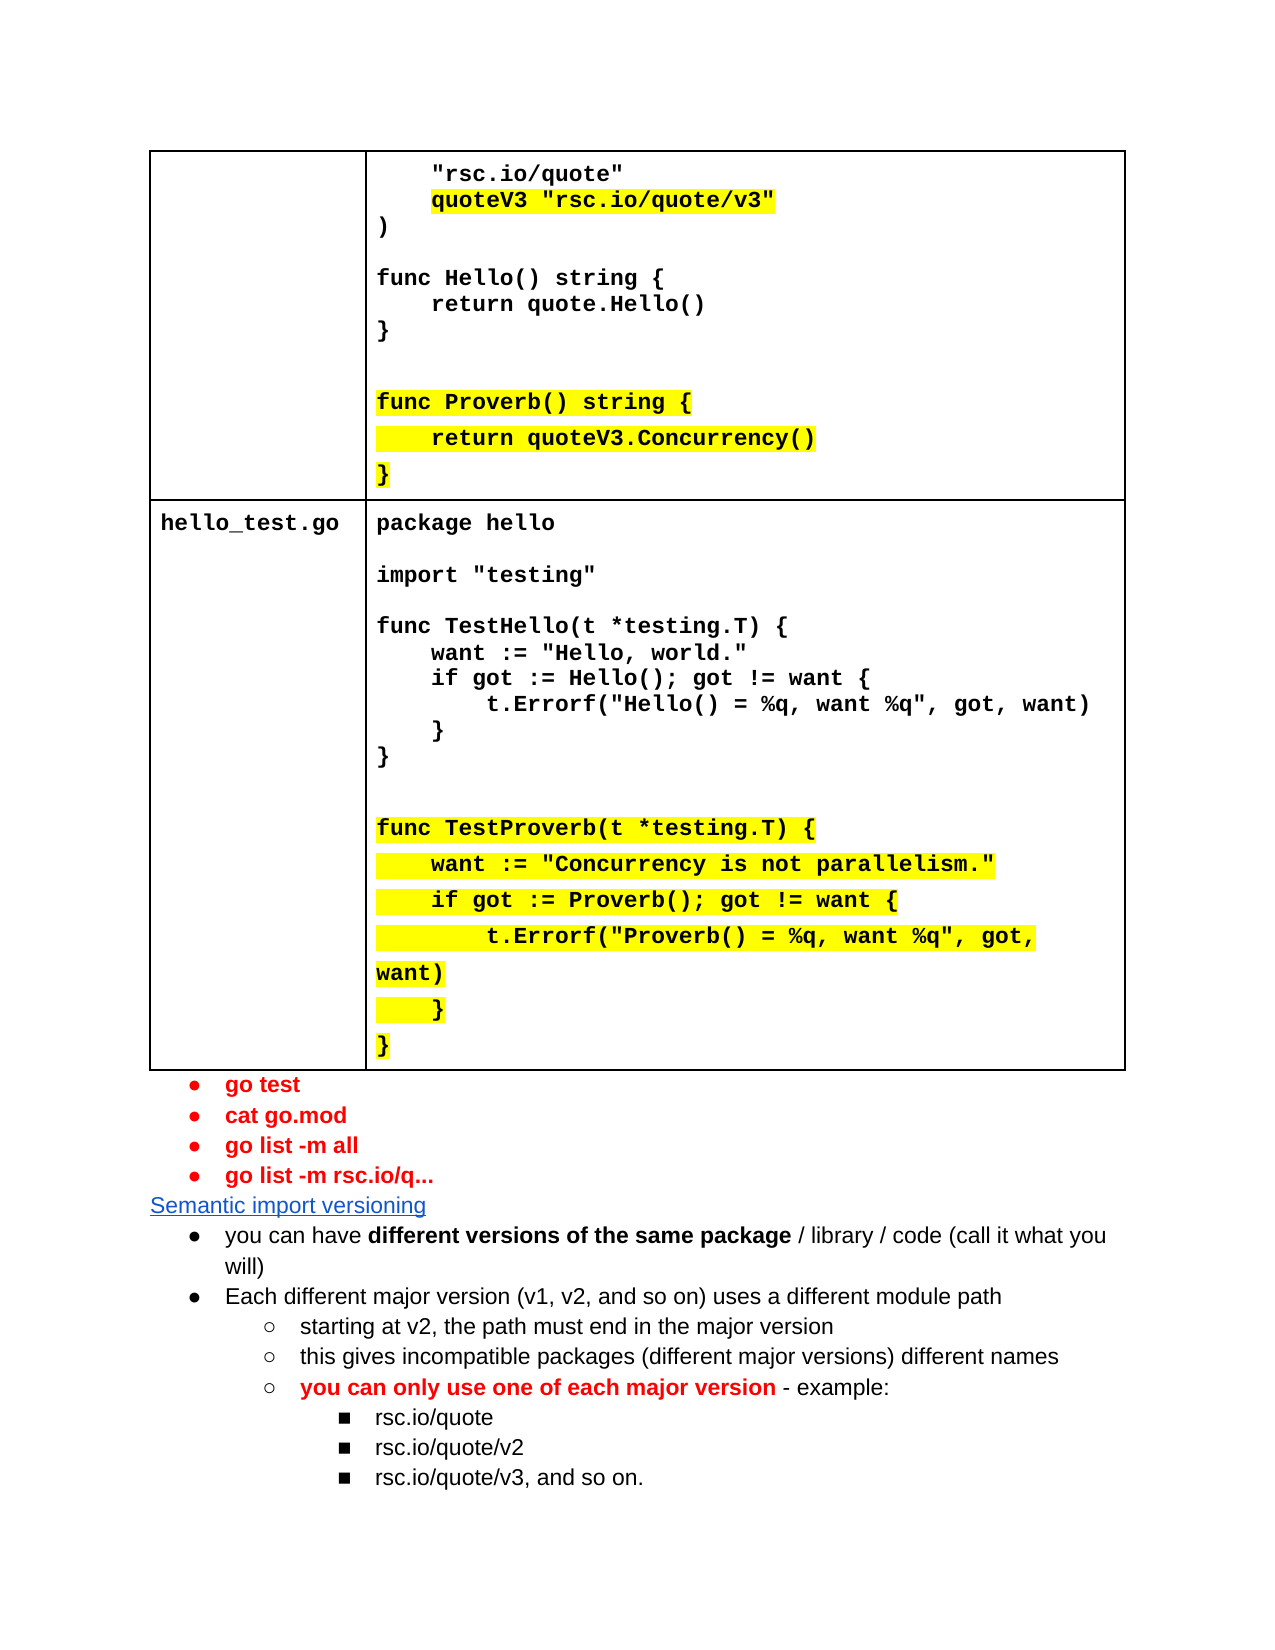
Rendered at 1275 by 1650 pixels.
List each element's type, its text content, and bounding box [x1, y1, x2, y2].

table_cell [151, 152, 365, 499]
table_cell hello_test.go [151, 501, 365, 1069]
list you can have different versions of the same package / library / code (call it what you will) [187, 1222, 1125, 1279]
list rsc.io/quote/v3, and so on. [337, 1464, 1125, 1490]
list cat go.mod [187, 1102, 1125, 1128]
list Each different major version (v1, v2, and so on) uses a different module path [187, 1283, 1125, 1309]
list go list -m all [187, 1132, 1125, 1158]
list rsc.io/quote/v2 [337, 1434, 1125, 1460]
list rsc.io/quote [337, 1404, 1125, 1430]
list starting at v2, the path must end in the major version [262, 1313, 1125, 1339]
list this gives incompatible packages (different major versions) different names [262, 1343, 1125, 1369]
list go test [187, 1071, 1125, 1098]
table_cell package hello import "testing" func TestHello(t *testing.T) { want := "Hello, world." if got := Hello(); got != want { t.Errorf("Hello() = %q, want %q", got, want) } } func TestProverb(t *testing.T) { want := "Concurrency is not parallelism." if got := Proverb(); got != want { t.Errorf("Proverb() = %q, want %q", got, want) } } [367, 501, 1124, 1069]
table_cell "rsc.io/quote" quoteV3 "rsc.io/quote/v3" ) func Hello() string { return quote.Hello() } func Proverb() string { return quoteV3.Concurrency() } [367, 152, 1124, 499]
list you can only use one of each major version - example: [262, 1373, 1125, 1400]
text Semantic import versioning [150, 1192, 1125, 1218]
list go list -m rsc.io/q... [187, 1162, 1125, 1188]
